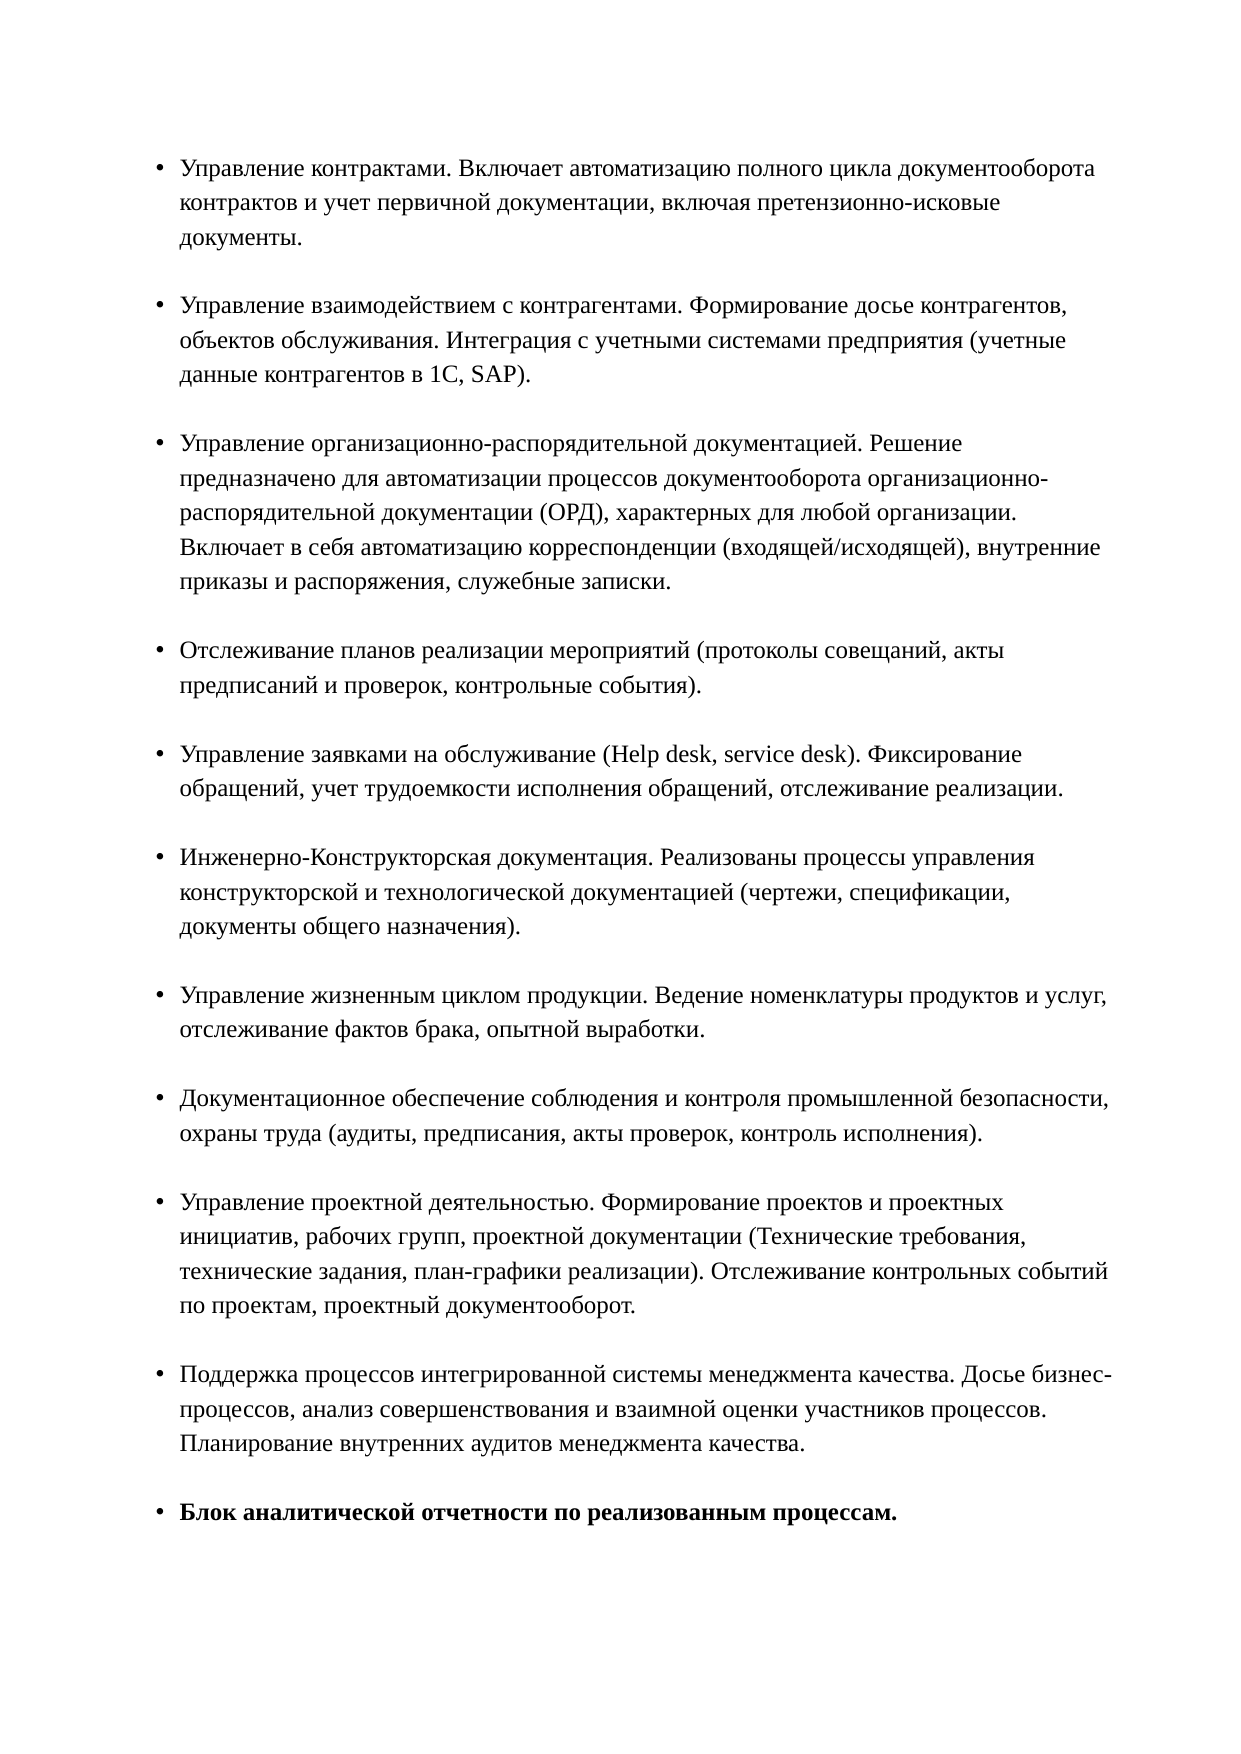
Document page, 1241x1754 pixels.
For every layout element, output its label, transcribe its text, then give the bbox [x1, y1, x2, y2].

list Управление проектной деятельностью. Формирование проектов и проектных инициатив, рабочих групп, проектной документации (Технические требования, технические задания, план-графики реализации). Отслеживание контрольных событий по проектам, проектный документооборот. [156, 1187, 1122, 1319]
list Отслеживание планов реализации мероприятий (протоколы совещаний, акты предписаний и проверок, контрольные события). [156, 635, 1122, 698]
list Управление жизненным циклом продукции. Ведение номенклатуры продуктов и услуг, отслеживание фактов брака, опытной выработки. [156, 980, 1122, 1043]
list Управление контрактами. Включает автоматизацию полного цикла документооборота контрактов и учет первичной документации, включая претензионно-исковые документы. [156, 153, 1122, 250]
list Документационное обеспечение соблюдения и контроля промышленной безопасности, охраны труда (аудиты, предписания, акты проверок, контроль исполнения). [156, 1083, 1122, 1147]
list Управление организационно-распорядительной документацией. Решение предназначено для автоматизации процессов документооборота организационно-распорядительной документации (ОРД), характерных для любой организации. Включает в себя автоматизацию корреспонденции (входящей/исходящей), внутренние приказы и распоряжения, служебные записки. [156, 428, 1122, 595]
list Управление заявками на обслуживание (Help desk, service desk). Фиксирование обращений, учет трудоемкости исполнения обращений, отслеживание реализации. [156, 739, 1122, 802]
list Инженерно-Конструкторская документация. Реализованы процессы управления конструкторской и технологической документацией (чертежи, спецификации, документы общего назначения). [156, 842, 1122, 940]
list Управление взаимодействием с контрагентами. Формирование досье контрагентов, объектов обслуживания. Интеграция с учетными системами предприятия (учетные данные контрагентов в 1С, SAP). [156, 291, 1122, 388]
list Блок аналитической отчетности по реализованным процессам. [156, 1497, 1122, 1526]
list Поддержка процессов интегрированной системы менеджмента качества. Досье бизнес-процессов, анализ совершенствования и взаимной оценки участников процессов. Планирование внутренних аудитов менеджмента качества. [156, 1359, 1122, 1457]
